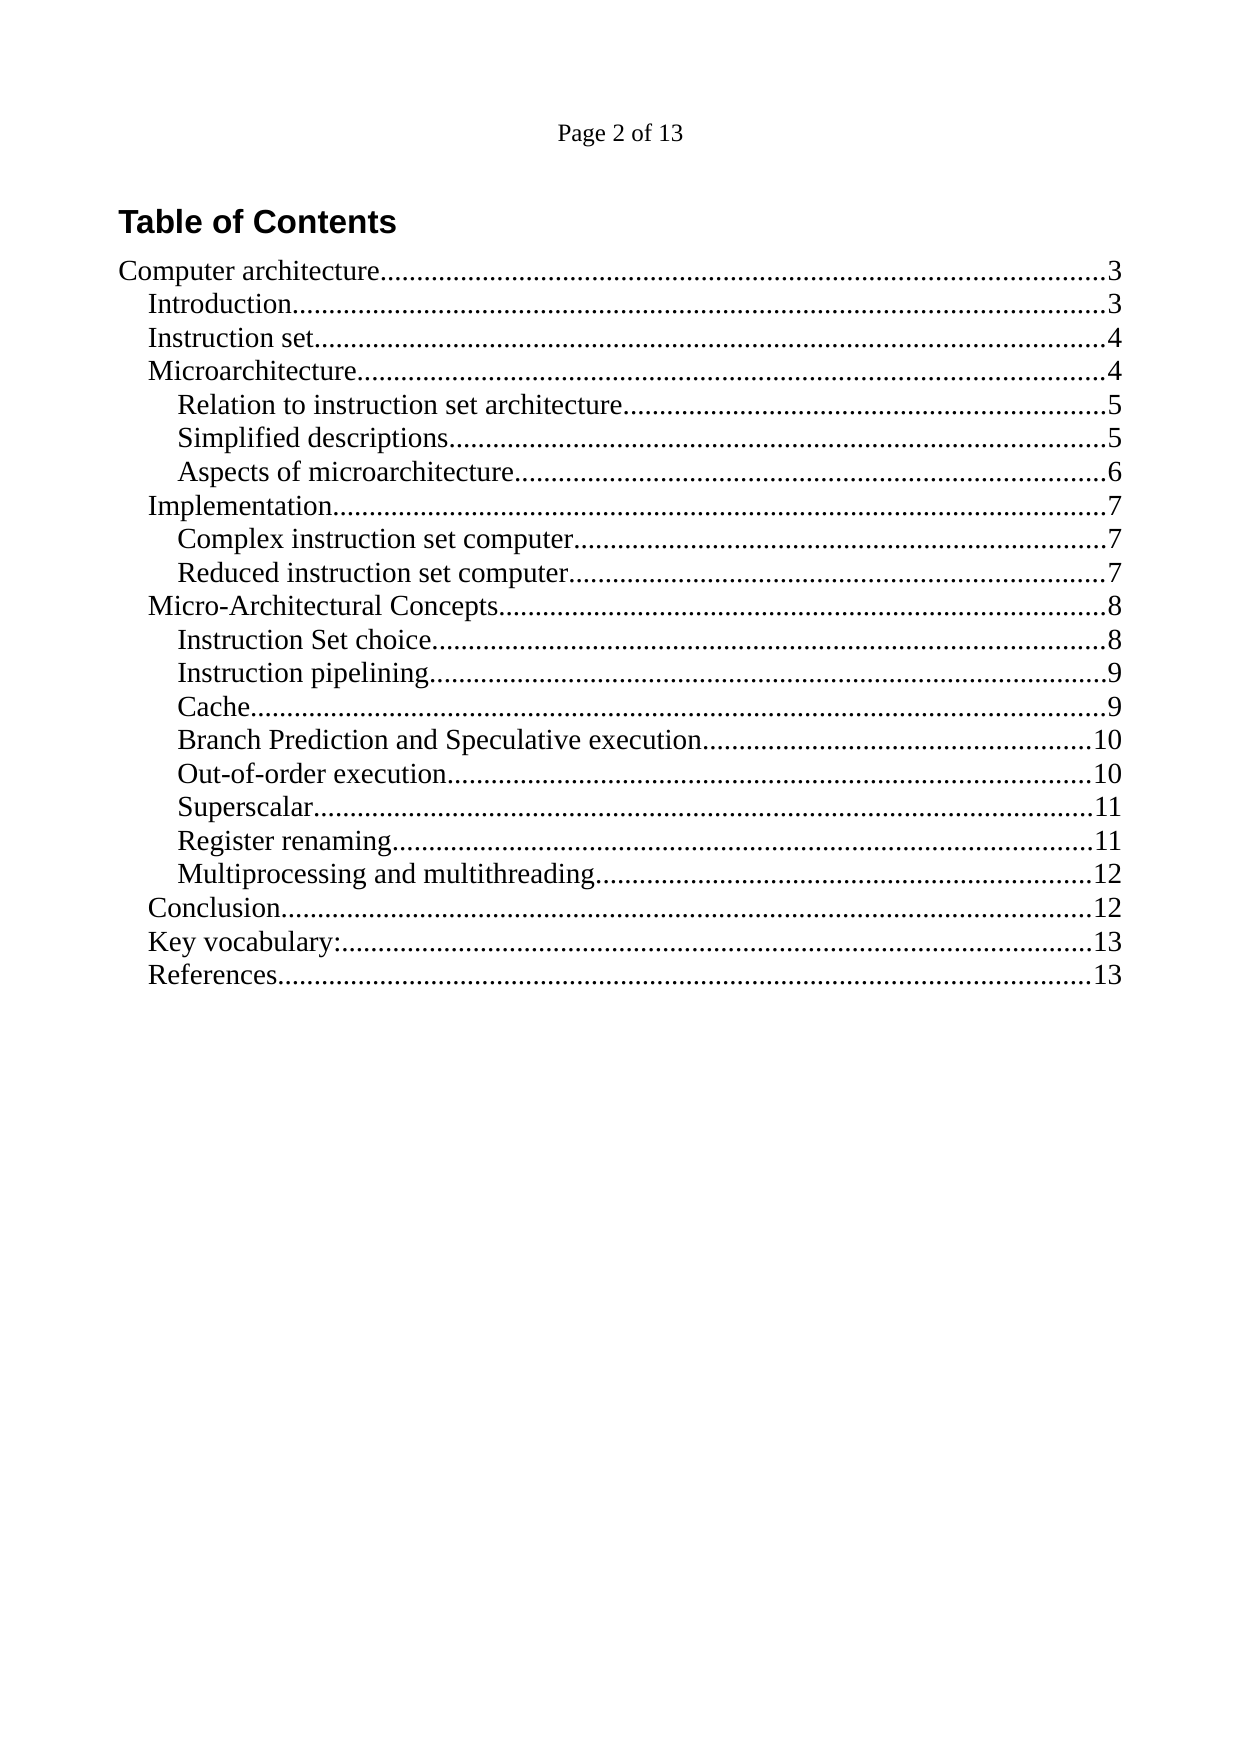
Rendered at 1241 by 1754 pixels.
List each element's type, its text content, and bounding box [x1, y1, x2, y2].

text Key vocabulary: 13 [148, 924, 1122, 957]
text Superscalar 11 [177, 789, 1122, 823]
text Implementation 7 [148, 488, 1122, 521]
text Instruction Set choice 8 [177, 622, 1122, 655]
text References 13 [148, 957, 1122, 991]
text Instruction pipelining 9 [177, 655, 1122, 689]
text Conclusion 12 [148, 890, 1122, 924]
text Reduced instruction set computer 7 [177, 555, 1122, 588]
text Branch Prediction and Speculative execution 10 [177, 722, 1122, 756]
text Simplified descriptions 5 [177, 421, 1122, 454]
text Relation to instruction set architecture 5 [177, 387, 1122, 421]
text Register renaming 11 [177, 823, 1122, 857]
text Computer architecture 3 [118, 253, 1122, 286]
text Introduction 3 [148, 286, 1122, 320]
text Out-of-order execution 10 [177, 756, 1122, 789]
text Micro-Architectural Concepts 8 [148, 588, 1122, 622]
text Complex instruction set computer 7 [177, 521, 1122, 555]
text Multiprocessing and multithreading 12 [177, 857, 1122, 890]
text Microarchitecture 4 [148, 353, 1122, 387]
text Aspects of microarchitecture 6 [177, 454, 1122, 488]
text Instruction set 4 [148, 320, 1122, 353]
subtitle Table of Contents [118, 202, 1122, 240]
text Cache 9 [177, 689, 1122, 722]
